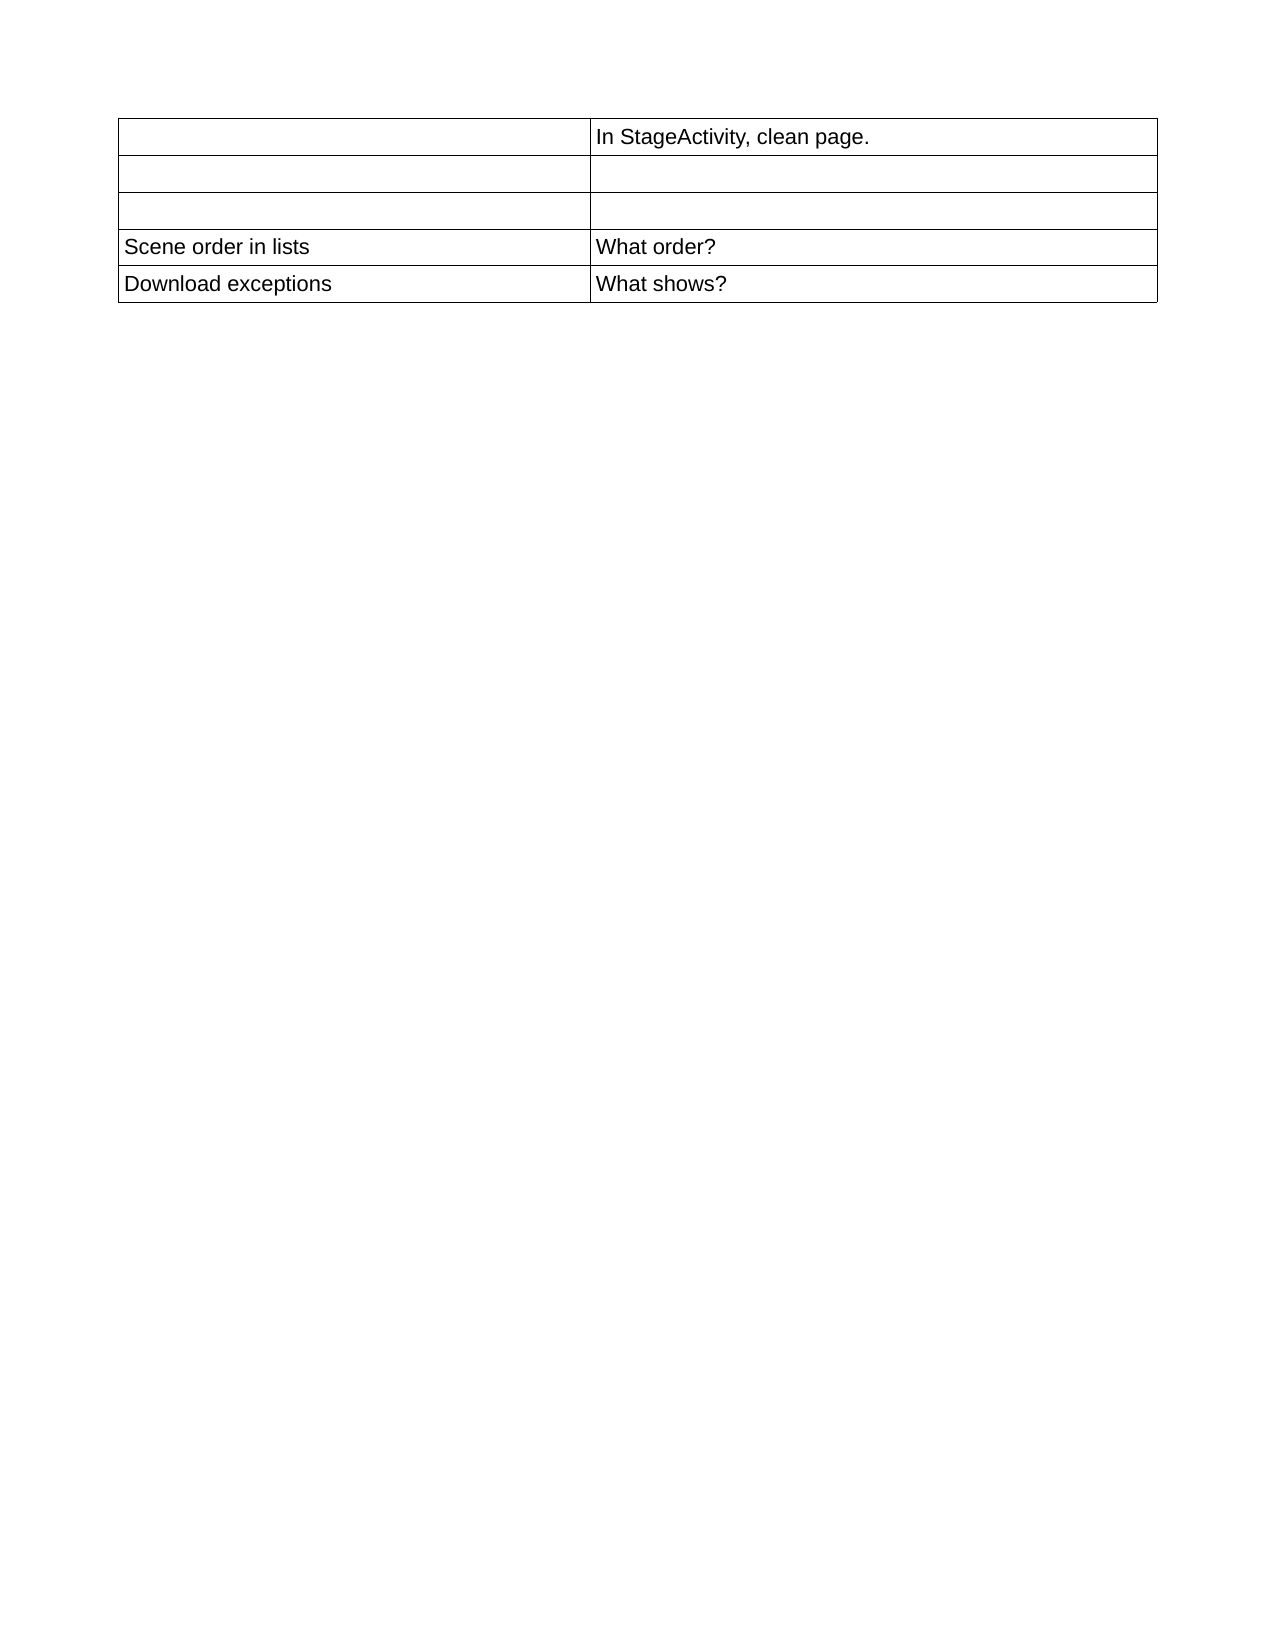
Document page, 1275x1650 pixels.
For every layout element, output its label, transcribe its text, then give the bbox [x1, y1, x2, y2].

table_cell [591, 193, 1157, 228]
table_cell [591, 156, 1157, 192]
table_cell [119, 193, 590, 228]
table_cell Download exceptions [119, 266, 590, 302]
table_cell What shows? [591, 266, 1157, 302]
table_cell In StageActivity, clean page. [591, 119, 1157, 155]
table_cell [119, 156, 590, 192]
table_cell What order? [591, 230, 1157, 265]
table_cell [119, 119, 590, 155]
table_cell Scene order in lists [119, 230, 590, 265]
